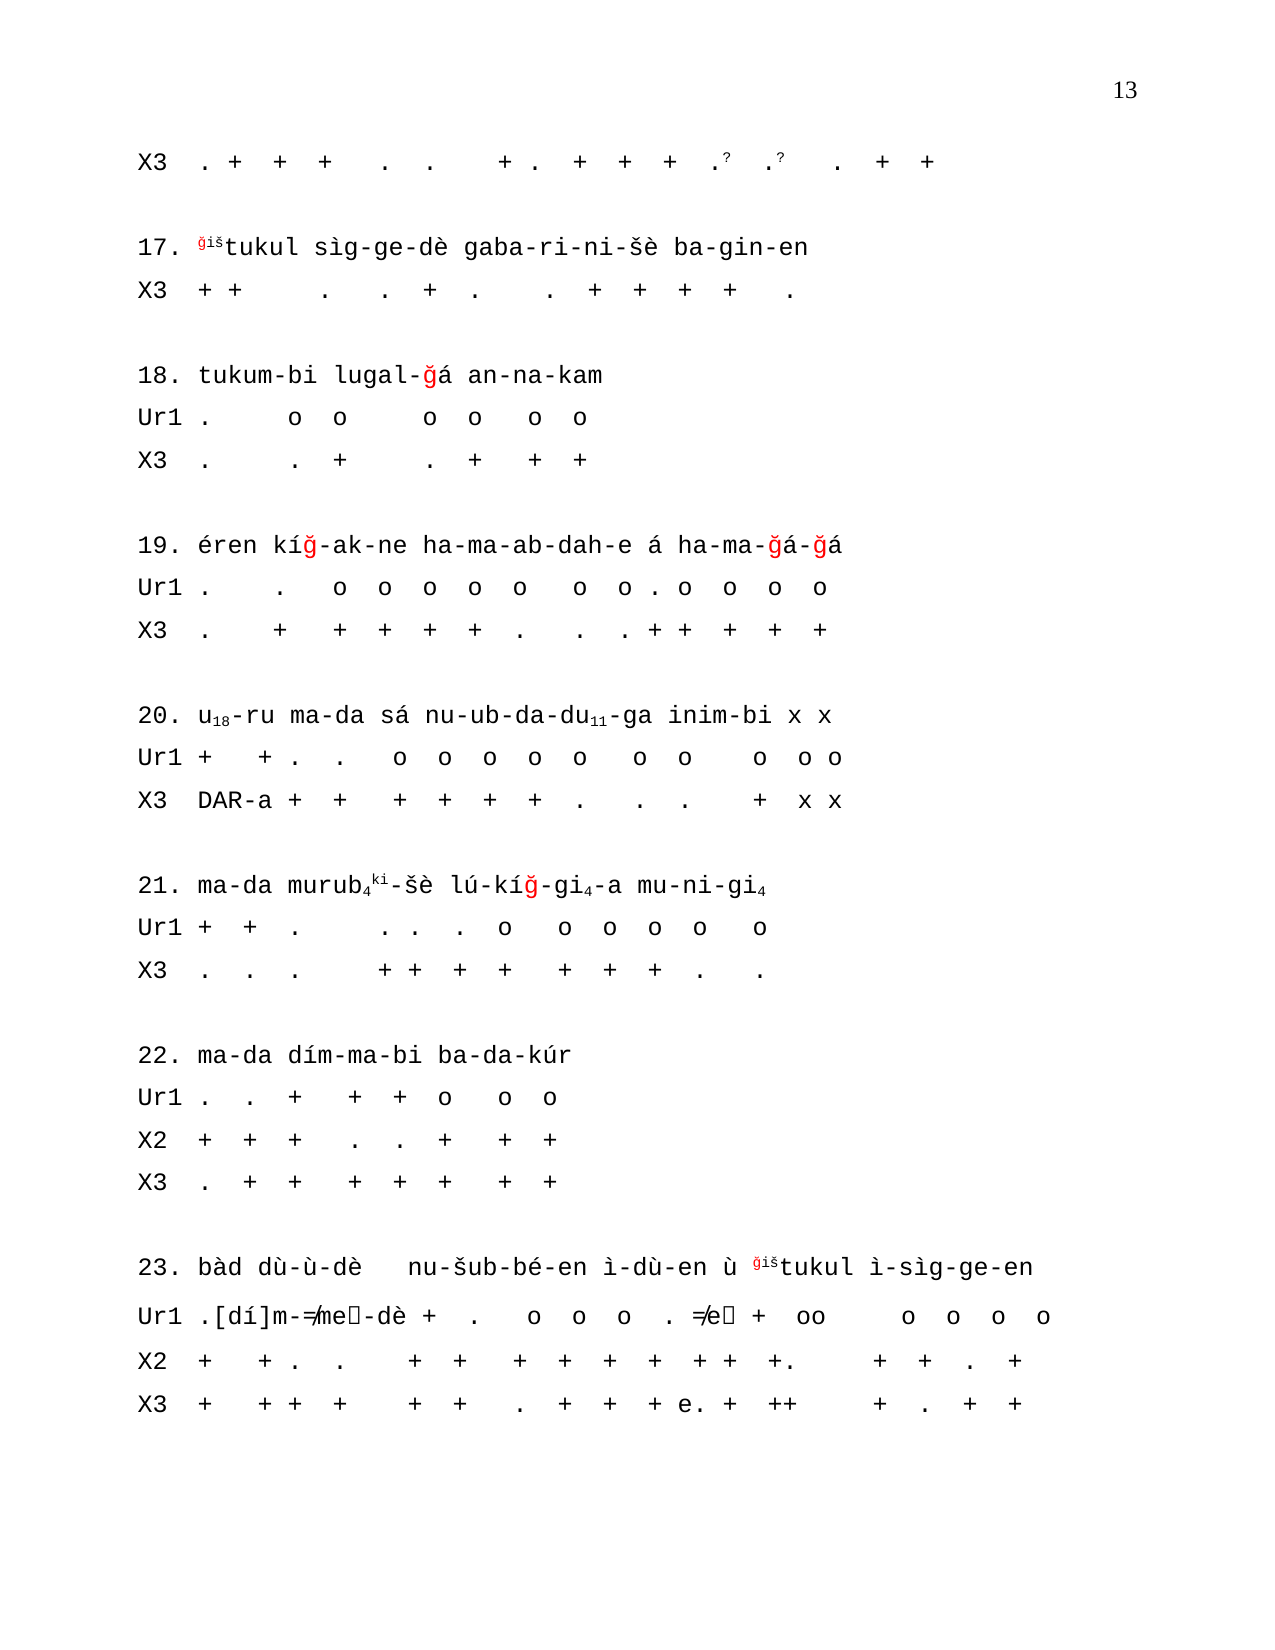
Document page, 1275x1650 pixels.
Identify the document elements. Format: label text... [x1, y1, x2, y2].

text X2 + + + . . + + + [137, 1127, 1138, 1156]
text 19. éren kíğ-ak-ne ha-ma-ab-dah-e á ha-ma-ğá-ğá [137, 532, 1138, 561]
text X3 . . . + + + + + + + . . [137, 957, 1138, 986]
text Ur1 + + . . . . o o o o o o [137, 915, 1138, 943]
text 21. ma-da murub4ki-šè lú-kíğ-gi4-a mu-ni-gi4 [137, 872, 1138, 901]
text X3 + + + + + + . + + + e. + ++ + . + + [137, 1391, 1138, 1420]
text 22. ma-da dím-ma-bi ba-da-kúr [137, 1042, 1138, 1071]
text 23. bàd dù-ù-dè nu-šub-bé-en ì-dù-en ù ğištukul ì-sìg-ge-en [137, 1255, 1138, 1283]
text X3 . + + + . . + . + + + .? .? . + + [137, 150, 1138, 178]
text Ur1 . . + + + o o o [137, 1085, 1138, 1113]
text Ur1 . . o o o o o o o . o o o o [137, 575, 1138, 603]
text X3 . + + + + + . . . + + + + + [137, 617, 1138, 646]
text 17. ğištukul sìg-ge-dè gaba-ri-ni-šè ba-gin-en [137, 235, 1138, 263]
text X3 . + + + + + + + [137, 1170, 1138, 1198]
text Ur1 .[dí]m-≠me-dè + . o o o . ≠e + oo o o o o [137, 1297, 1138, 1332]
text Ur1 . o o o o o o [137, 405, 1138, 433]
text X2 + + . . + + + + + + + + +. + + . + [137, 1349, 1138, 1377]
text X3 DAR-a + + + + + + . . . + x x [137, 787, 1138, 816]
text 18. tukum-bi lugal-ğá an-na-kam [137, 362, 1138, 391]
text Ur1 + + . . o o o o o o o o o o [137, 745, 1138, 773]
text 20. u18-ru ma-da sá nu-ub-da-du11-ga inim-bi x x [137, 702, 1138, 731]
text X3 . . + . + + + [137, 447, 1138, 476]
text X3 + + . . + . . + + + + . [137, 277, 1138, 306]
